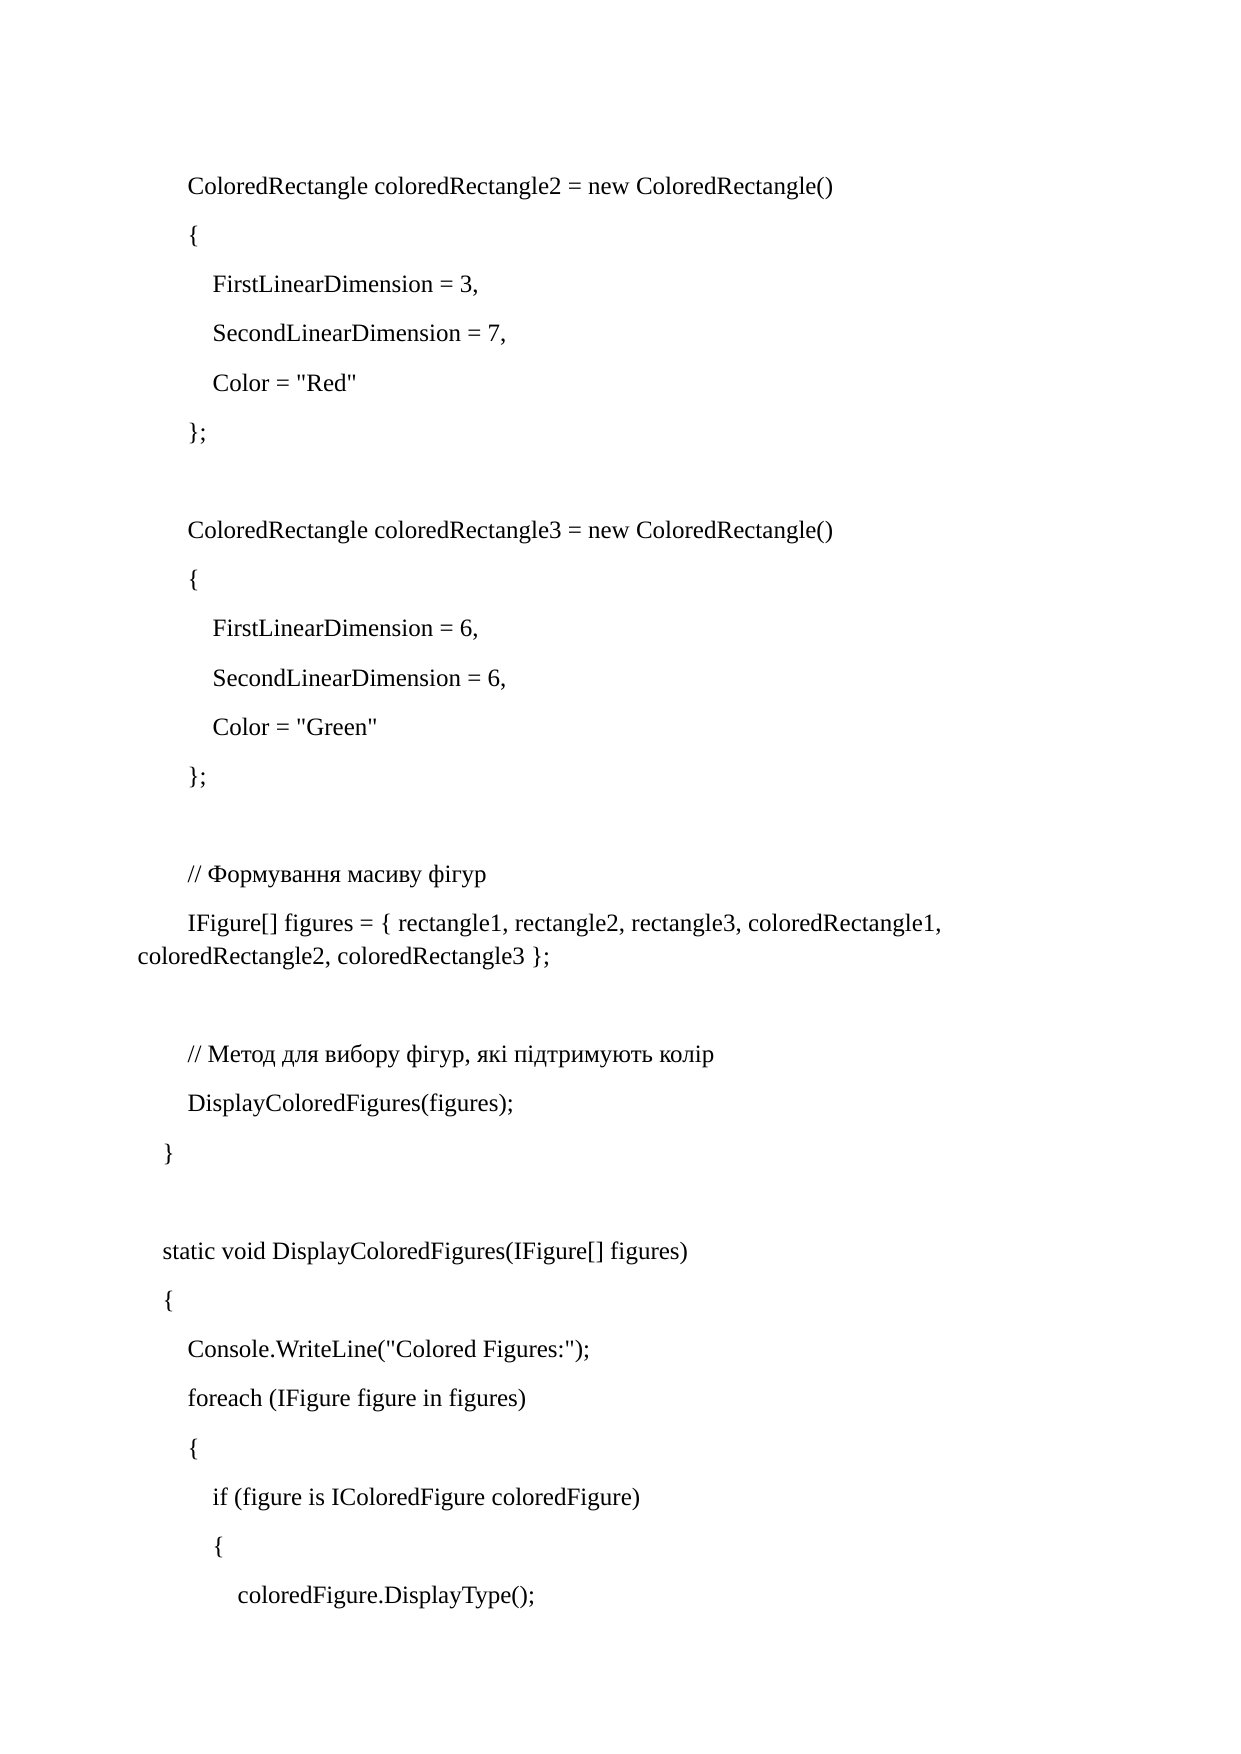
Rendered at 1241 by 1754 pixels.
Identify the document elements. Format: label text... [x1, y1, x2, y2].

text SecondLinearDimension = 7, [137, 315, 1112, 347]
text }; [137, 413, 1112, 446]
text SecondLinearDimension = 6, [137, 659, 1112, 691]
text }; [137, 757, 1112, 790]
text { [137, 216, 1112, 249]
text { [137, 561, 1112, 593]
text Color = "Red" [137, 364, 1112, 396]
text // Формування масиву фігур [137, 856, 1112, 888]
text ColoredRectangle coloredRectangle3 = new ColoredRectangle() [137, 511, 1112, 544]
text IFigure[] figures = { rectangle1, rectangle2, rectangle3, coloredRectangle1, coloredRectangle2, coloredRectangle3 }; [137, 905, 1112, 970]
text } [137, 1134, 1112, 1166]
text { [137, 1527, 1112, 1560]
text foreach (IFigure figure in figures) [137, 1380, 1112, 1412]
text FirstLinearDimension = 6, [137, 610, 1112, 642]
text ColoredRectangle coloredRectangle2 = new ColoredRectangle() [137, 167, 1112, 200]
text static void DisplayColoredFigures(IFigure[] figures) [137, 1232, 1112, 1265]
text coloredFigure.DisplayType(); [137, 1576, 1112, 1609]
text // Метод для вибору фігур, які підтримують колір [137, 1036, 1112, 1068]
text FirstLinearDimension = 3, [137, 266, 1112, 298]
text Color = "Green" [137, 708, 1112, 741]
text { [137, 1429, 1112, 1461]
text Console.WriteLine("Colored Figures:"); [137, 1331, 1112, 1363]
text if (figure is IColoredFigure coloredFigure) [137, 1478, 1112, 1511]
text DisplayColoredFigures(figures); [137, 1085, 1112, 1117]
text { [137, 1281, 1112, 1314]
